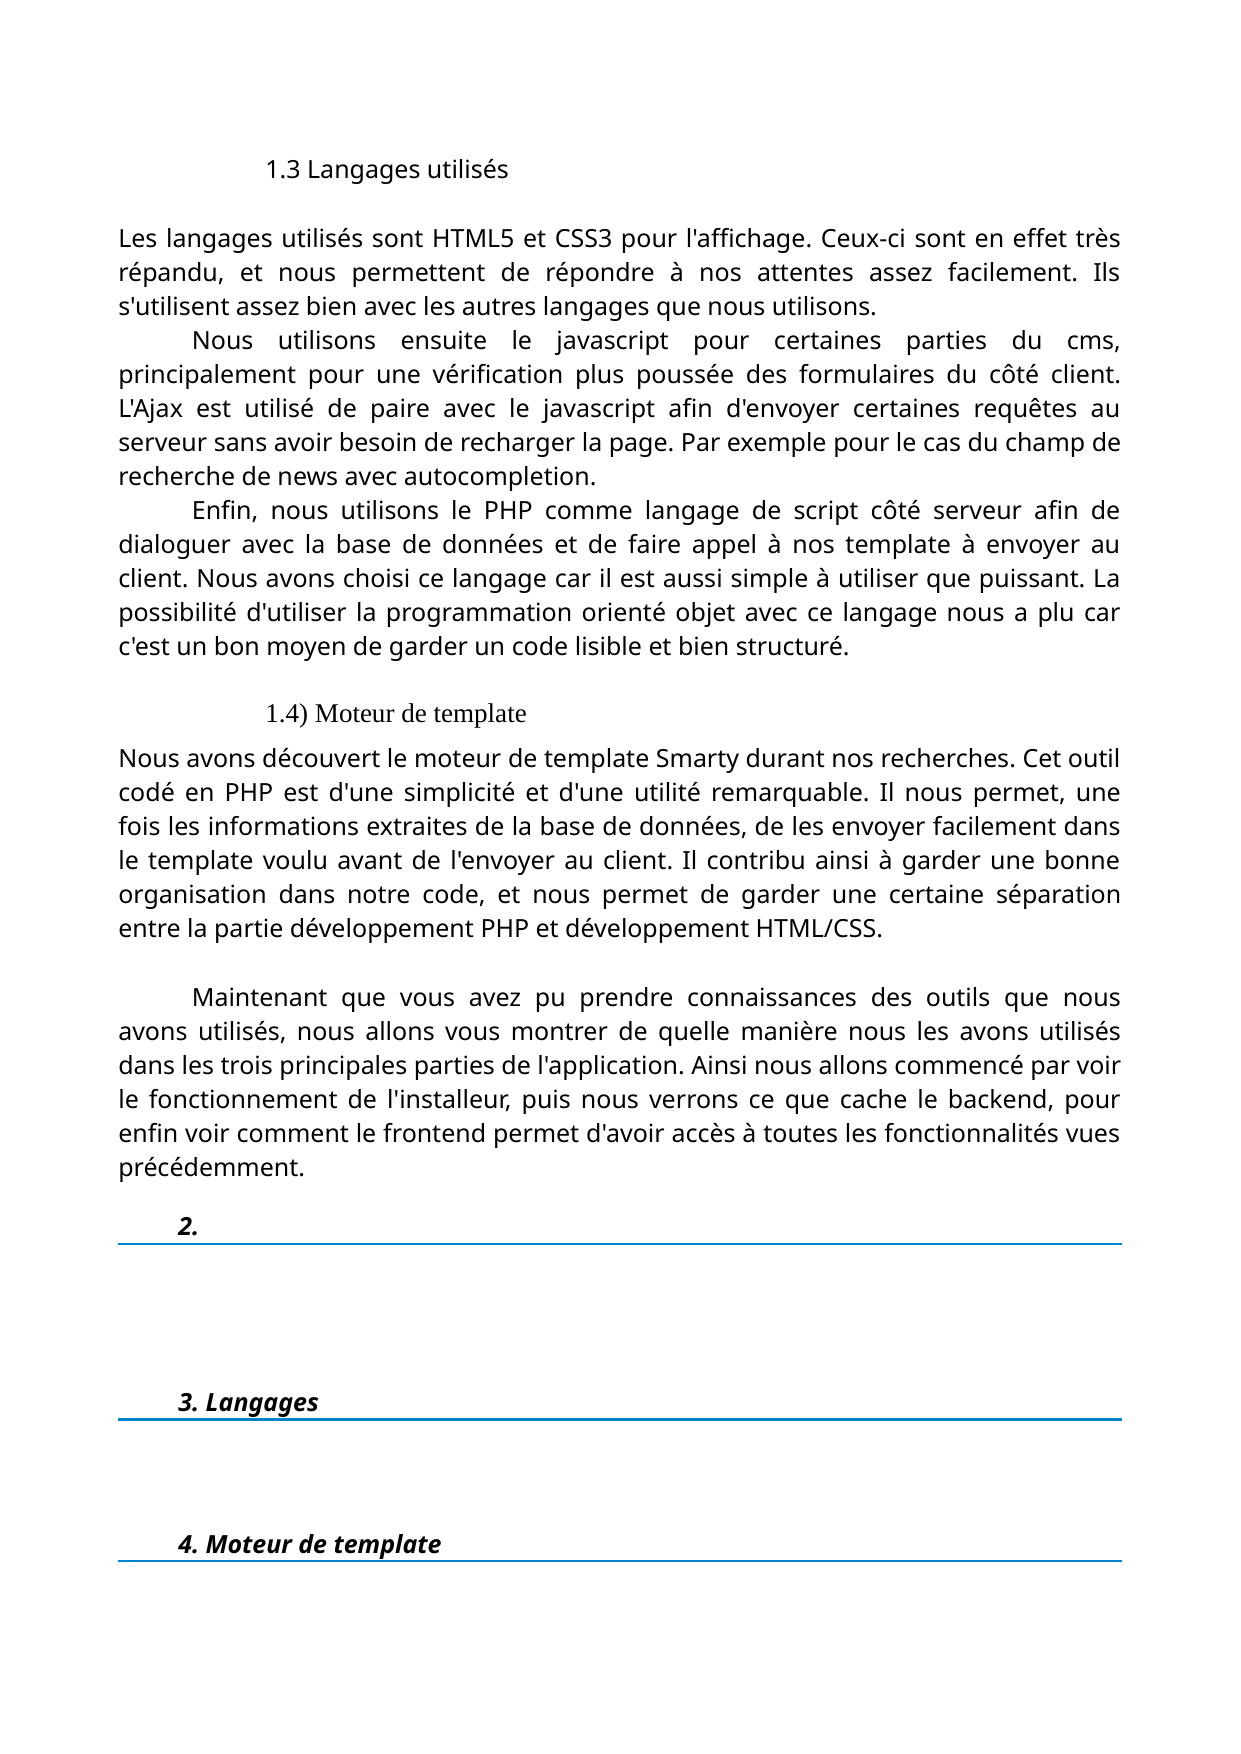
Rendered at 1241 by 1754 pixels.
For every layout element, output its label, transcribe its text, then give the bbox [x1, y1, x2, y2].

text Maintenant que vous avez pu prendre connaissances des outils que nous avons utilisés, nous allons vous montrer de quelle manière nous les avons utilisés dans les trois principales parties de l'application. Ainsi nous allons commencé par voir le fonctionnement de l'installeur, puis nous verrons ce que cache le backend, pour enfin voir comment le frontend permet d'avoir accès à toutes les fonctionnalités vues précédemment. [118, 979, 1122, 1184]
text Enfin, nous utilisons le PHP comme langage de script côté serveur afin de dialoguer avec la base de données et de faire appel à nos template à envoyer au client. Nous avons choisi ce langage car il est aussi simple à utiliser que puissant. La possibilité d'utiliser la programmation orienté objet avec ce langage nous a plu car c'est un bon moyen de garder un code lisible et bien structuré. [118, 493, 1122, 663]
subtitle 2. [118, 1209, 1122, 1243]
subtitle 3. Langages [118, 1384, 1122, 1418]
text Nous utilisons ensuite le javascript pour certaines parties du cms, principalement pour une vérification plus poussée des formulaires du côté client. L'Ajax est utilisé de paire avec le javascript afin d'envoyer certaines requêtes au serveur sans avoir besoin de recharger la page. Par exemple pour le cas du champ de recherche de news avec autocompletion. [118, 322, 1122, 493]
text Les langages utilisés sont HTML5 et CSS3 pour l'affichage. Ceux-ci sont en effet très répandu, et nous permettent de répondre à nos attentes assez facilement. Ils s'utilisent assez bien avec les autres langages que nous utilisons. [118, 220, 1122, 322]
text Nous avons découvert le moteur de template Smarty durant nos recherches. Cet outil codé en PHP est d'une simplicité et d'une utilité remarquable. Il nous permet, une fois les informations extraites de la base de données, de les envoyer facilement dans le template voulu avant de l'envoyer au client. Il contribu ainsi à garder une bonne organisation dans notre code, et nous permet de garder une certaine séparation entre la partie développement PHP et développement HTML/CSS. [118, 741, 1122, 945]
text 1.4) Moteur de template [118, 697, 1122, 728]
subtitle 4. Moteur de template [118, 1526, 1122, 1560]
text 1.3 Langages utilisés [118, 152, 1122, 186]
